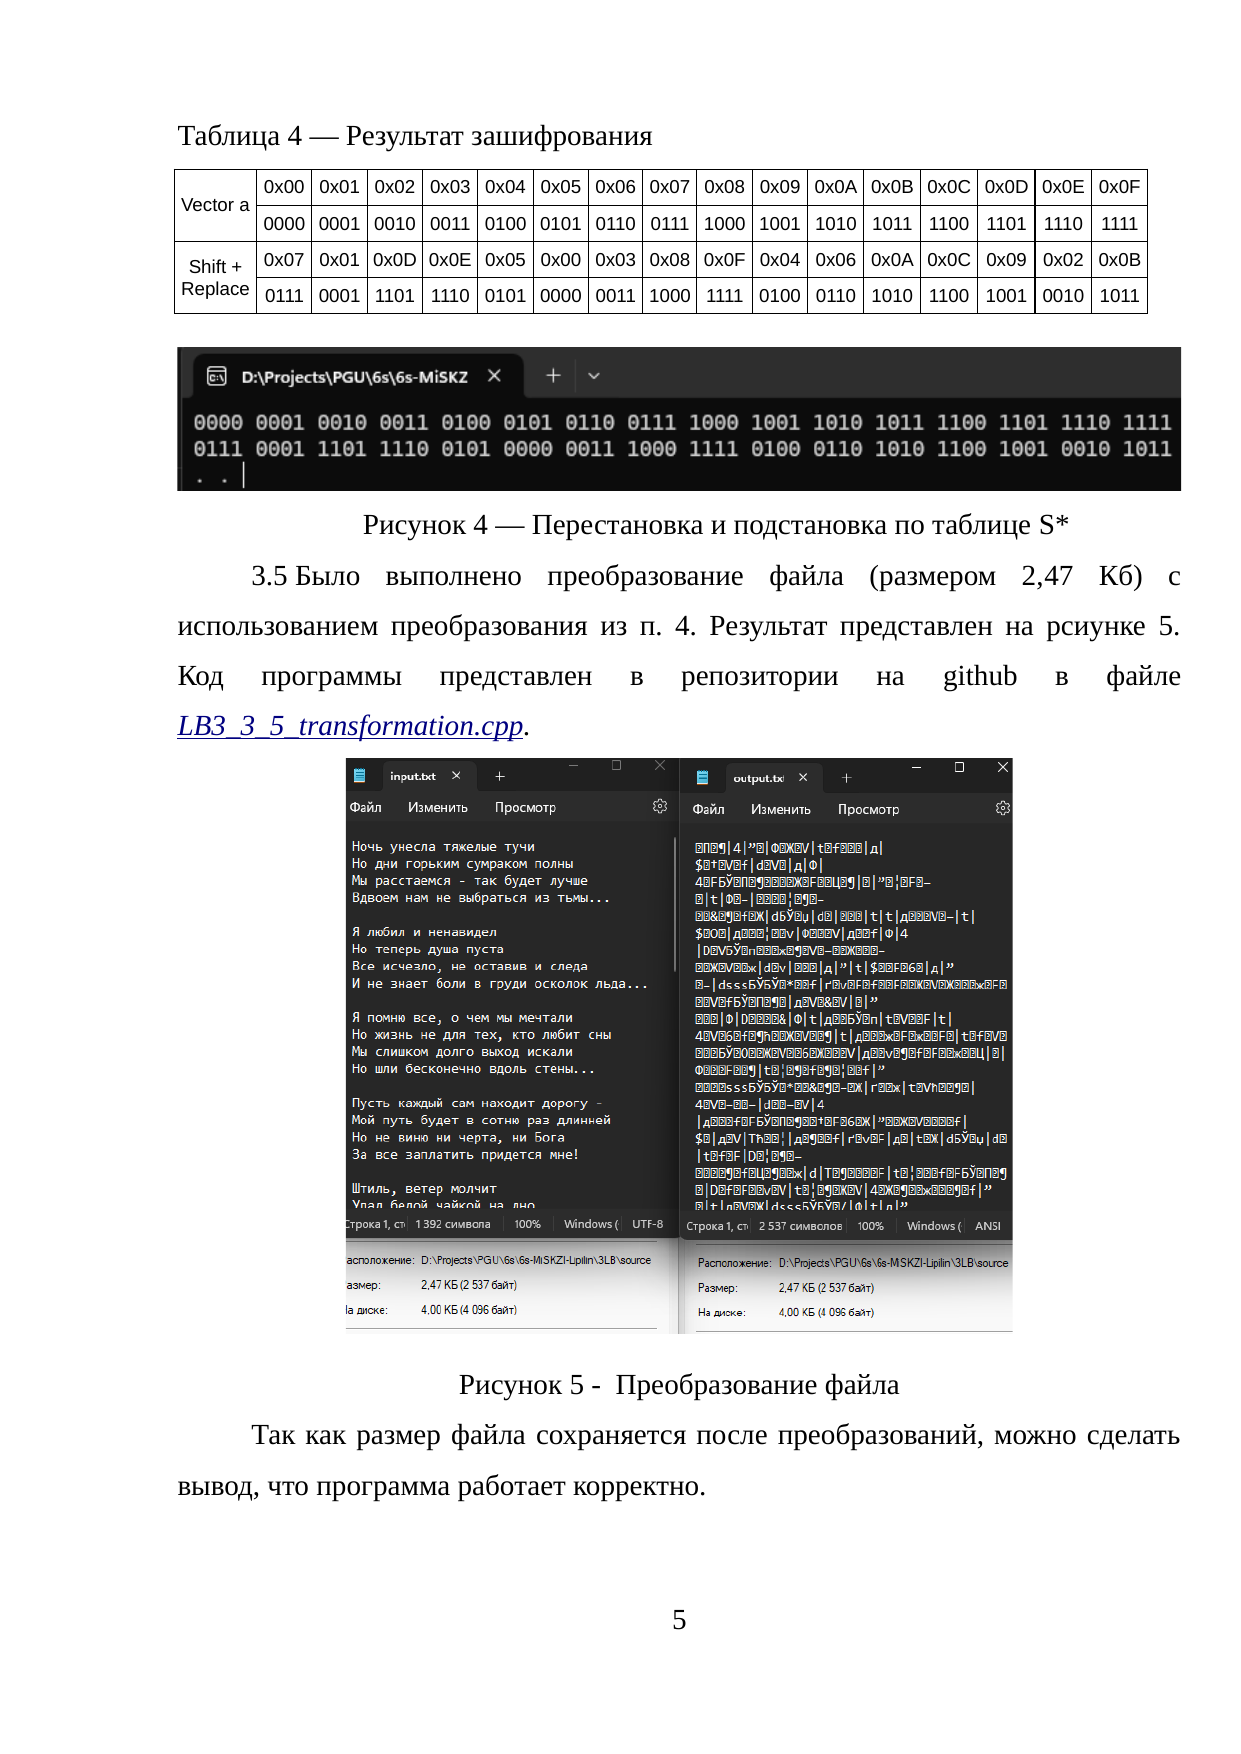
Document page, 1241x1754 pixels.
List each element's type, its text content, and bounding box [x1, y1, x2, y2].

table_header 0x0E [1036, 170, 1091, 204]
table_cell 1010 [864, 278, 920, 313]
table_header 0x00 [257, 170, 311, 204]
table_cell 1100 [921, 278, 977, 313]
table_header 0x0A [808, 170, 863, 204]
table_cell Shift + Replace [175, 242, 256, 313]
table_header 0x01 [312, 170, 367, 204]
table_header 0x06 [589, 170, 642, 204]
table_cell 0x05 [478, 242, 533, 277]
table_cell 1111 [697, 278, 752, 313]
table_cell 0x02 [1036, 242, 1091, 277]
table_cell 0101 [478, 278, 533, 313]
table_cell 0010 [1036, 278, 1091, 313]
picture [177, 347, 1182, 491]
table_cell 1011 [864, 206, 920, 241]
table_header 0x08 [697, 170, 752, 204]
table_header 0x07 [643, 170, 696, 204]
picture [345, 758, 1013, 1334]
text Рисунок 4 — Перестановка и подстановка по таблице S* [177, 491, 1181, 541]
table_cell 1101 [368, 278, 422, 313]
table_cell 1000 [697, 206, 752, 241]
table_header 0x0C [921, 170, 977, 204]
table_cell 0x09 [978, 242, 1034, 277]
table_header 0x0D [978, 170, 1034, 204]
table_header 0x02 [368, 170, 422, 204]
table_cell 1001 [978, 278, 1034, 313]
table_cell 0100 [753, 278, 807, 313]
table_header 0x03 [423, 170, 477, 204]
table_header 0x0B [864, 170, 920, 204]
table_cell 0x04 [753, 242, 807, 277]
table_header 0x09 [753, 170, 807, 204]
table_cell 0x0A [864, 242, 920, 277]
list Было выполнено преобразование файла (размером 2,47 Кб) с использованием преобразования из п. 4. Результат представлен на рсиунке 5. Код программы представлен в репозитории на github в файле LB3_3_5_transformation.cpp. [177, 558, 1181, 742]
table_cell 0110 [589, 206, 642, 241]
table_cell 0011 [423, 206, 477, 241]
text Рисунок 5 - Преобразование файла [177, 759, 1181, 1401]
table_cell 0010 [368, 206, 422, 241]
text Таблица 4 — Результат зашифрования [177, 118, 1181, 152]
table_cell 0110 [808, 278, 863, 313]
table_cell 0000 [257, 206, 311, 241]
table_cell 0111 [257, 278, 311, 313]
table_cell 0x00 [534, 242, 588, 277]
text Так как размер файла сохраняется после преобразований, можно сделать вывод, что программа работает корректно. [177, 1417, 1181, 1501]
table_cell 1110 [1036, 206, 1091, 241]
table_cell 1011 [1092, 278, 1147, 313]
table_cell 1000 [643, 278, 696, 313]
table_cell 0101 [534, 206, 588, 241]
table_cell 0000 [534, 278, 588, 313]
table_cell 1111 [1092, 206, 1147, 241]
table_cell 0x0B [1092, 242, 1147, 277]
table_cell 0x07 [257, 242, 311, 277]
table_cell 1110 [423, 278, 477, 313]
table_header 0x0F [1092, 170, 1147, 204]
table_cell 0x01 [312, 242, 367, 277]
table_cell 1001 [753, 206, 807, 241]
table_cell 0x0F [697, 242, 752, 277]
table_cell 0111 [643, 206, 696, 241]
table_cell 0x0C [921, 242, 977, 277]
table_cell 0100 [478, 206, 533, 241]
table_cell 0x0D [368, 242, 422, 277]
table_cell 1101 [978, 206, 1034, 241]
table_cell 0001 [312, 206, 367, 241]
table_cell 0x0E [423, 242, 477, 277]
table_cell 0x08 [643, 242, 696, 277]
table_cell 0011 [589, 278, 642, 313]
table_cell 0x06 [808, 242, 863, 277]
table_cell 1010 [808, 206, 863, 241]
table_cell 1100 [921, 206, 977, 241]
table_header 0x04 [478, 170, 533, 204]
table_header 0x05 [534, 170, 588, 204]
table_cell 0x03 [589, 242, 642, 277]
table_cell 0001 [312, 278, 367, 313]
table_header Vector a [175, 170, 256, 241]
